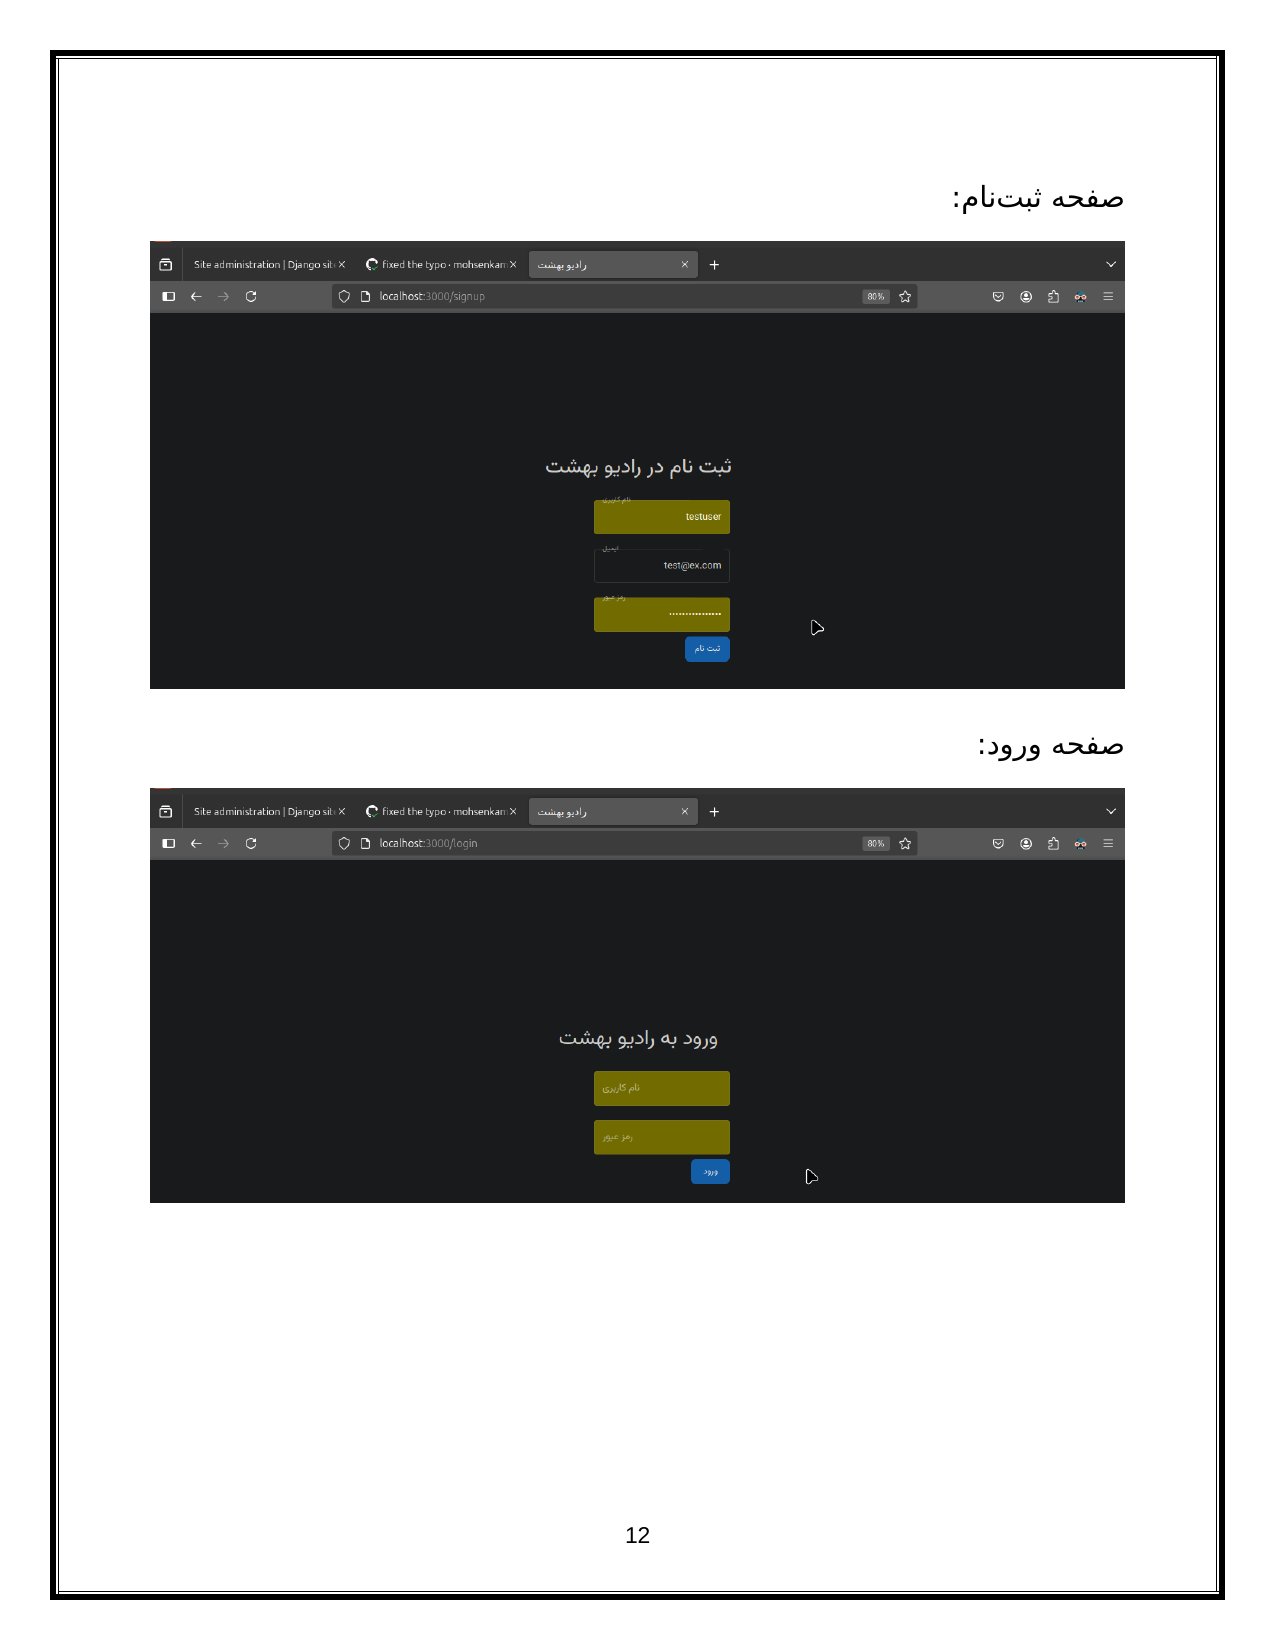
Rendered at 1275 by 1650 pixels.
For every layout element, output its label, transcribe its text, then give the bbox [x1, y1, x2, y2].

picture [150, 788, 1125, 1203]
picture [150, 241, 1125, 689]
text صفحه ورود: [150, 727, 1125, 761]
text صفحه ثبت‌نام: [150, 180, 1125, 214]
